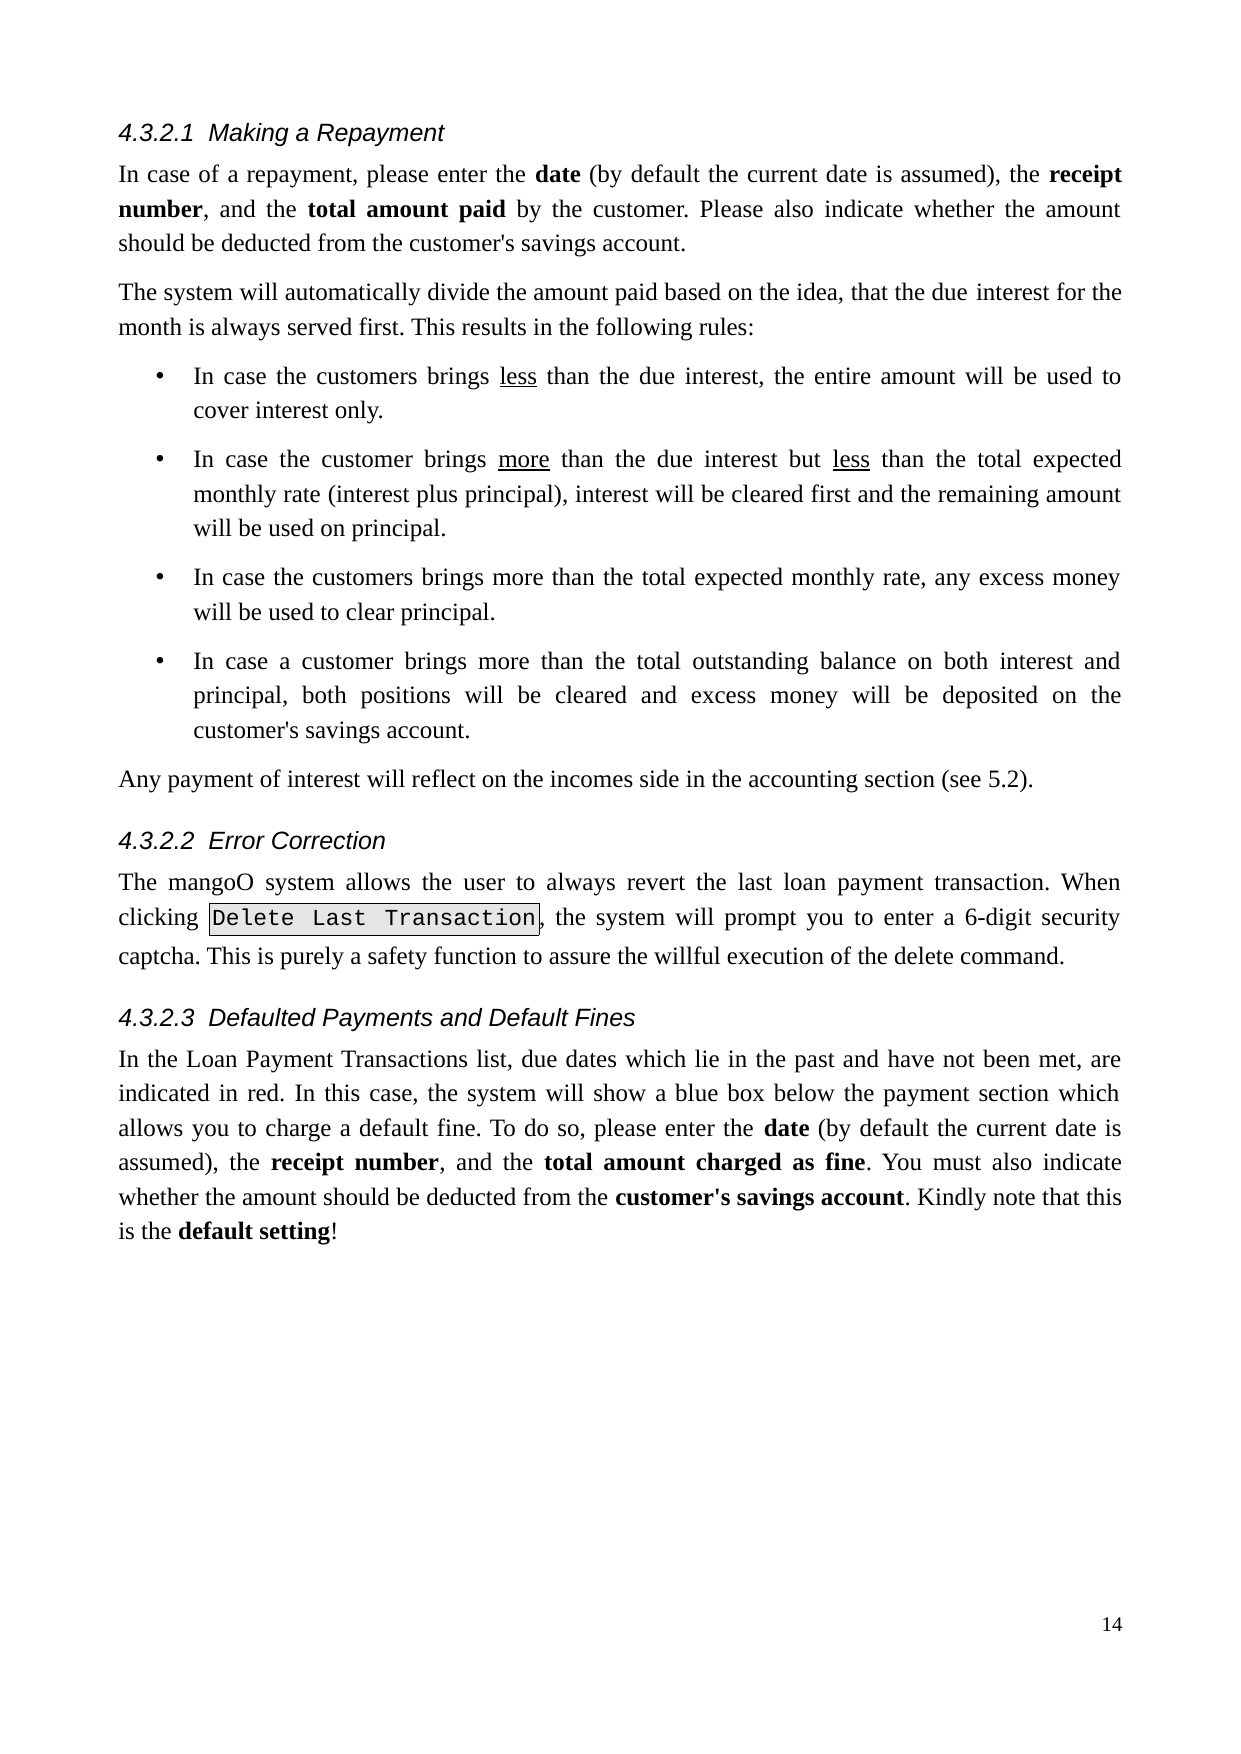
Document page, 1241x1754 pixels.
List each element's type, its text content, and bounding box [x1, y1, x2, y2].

list In case the customer brings more than the due interest but less than the total expected monthly rate (interest plus principal), interest will be cleared first and the remaining amount will be used on principal. [156, 444, 1122, 542]
subtitle Defaulted Payments and Default Fines [118, 1002, 1122, 1031]
list In case the customers brings less than the due interest, the entire amount will be used to cover interest only. [156, 361, 1122, 424]
list In case the customers brings more than the total expected monthly rate, any excess money will be used to clear principal. [156, 562, 1122, 626]
text In case of a repayment, please enter the date (by default the current date is assumed), the receipt number, and the total amount paid by the customer. Please also indicate whether the amount should be deducted from the customer's savings account. [118, 159, 1122, 257]
text The mangoO system allows the user to always revert the last loan payment transaction. When clicking Delete Last Transaction, the system will prompt you to enter a 6-digit security captcha. This is purely a safety function to assure the willful execution of the delete command. [118, 867, 1122, 970]
subtitle Error Correction [118, 826, 1122, 854]
text Any payment of interest will reflect on the incomes side in the accounting section (see 5.2). [118, 764, 1122, 793]
list In case a customer brings more than the total outstanding balance on both interest and principal, both positions will be cleared and excess money will be deposited on the customer's savings account. [156, 646, 1122, 744]
subtitle Making a Repayment [118, 118, 1122, 147]
text The system will automatically divide the amount paid based on the idea, that the due interest for the month is always served first. This results in the following rules: [118, 277, 1122, 341]
text In the Loan Payment Transactions list, due dates which lie in the past and have not been met, are indicated in red. In this case, the system will show a blue box below the payment section which allows you to charge a default fine. To do so, please enter the date (by default the current date is assumed), the receipt number, and the total amount charged as fine. You must also indicate whether the amount should be deducted from the customer's savings account. Kindly note that this is the default setting! [118, 1044, 1122, 1245]
